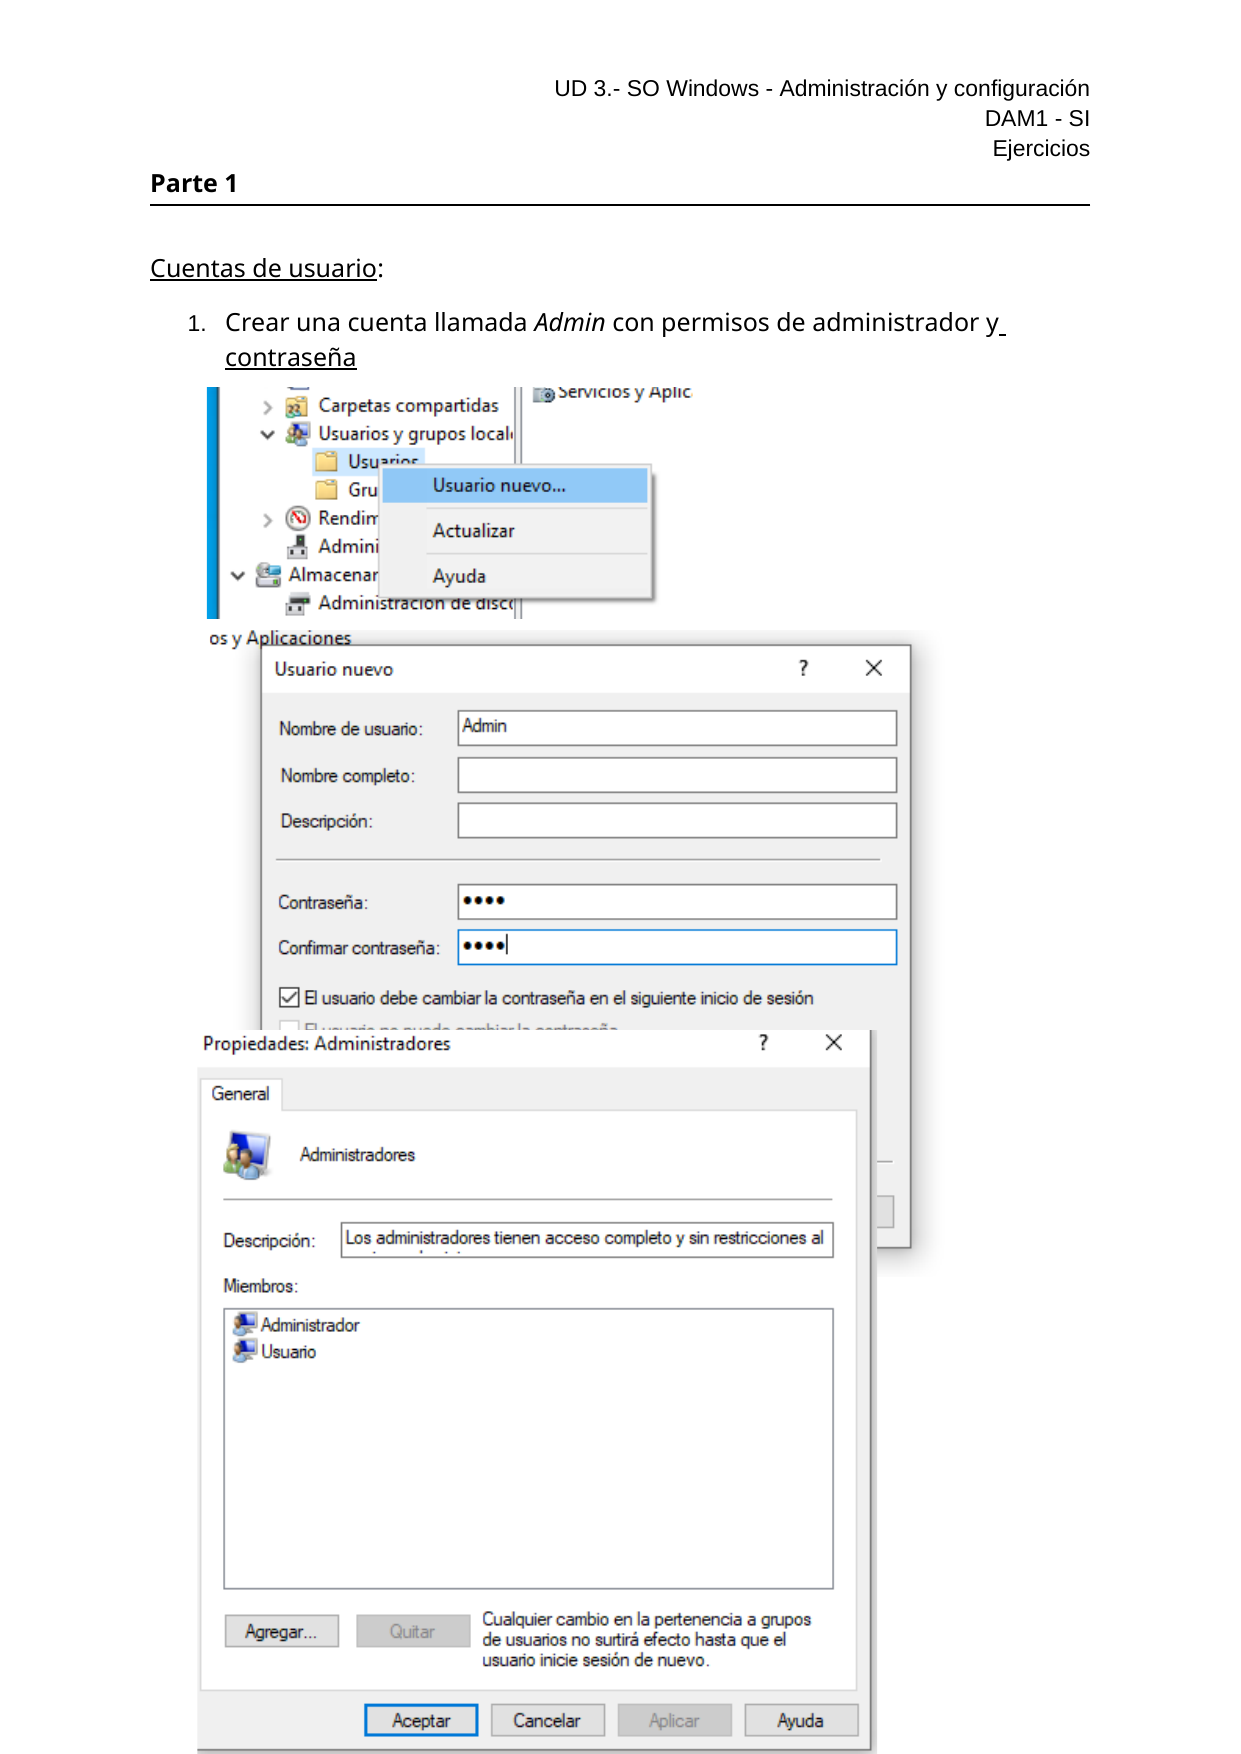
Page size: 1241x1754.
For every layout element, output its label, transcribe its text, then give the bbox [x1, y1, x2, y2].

text Cuentas de usuario: [150, 250, 1090, 284]
text Parte 1 [150, 166, 1090, 204]
picture [218, 387, 693, 619]
picture [197, 630, 965, 1754]
list Crear una cuenta llamada Admin con permisos de administrador y contraseña [187, 305, 1090, 373]
